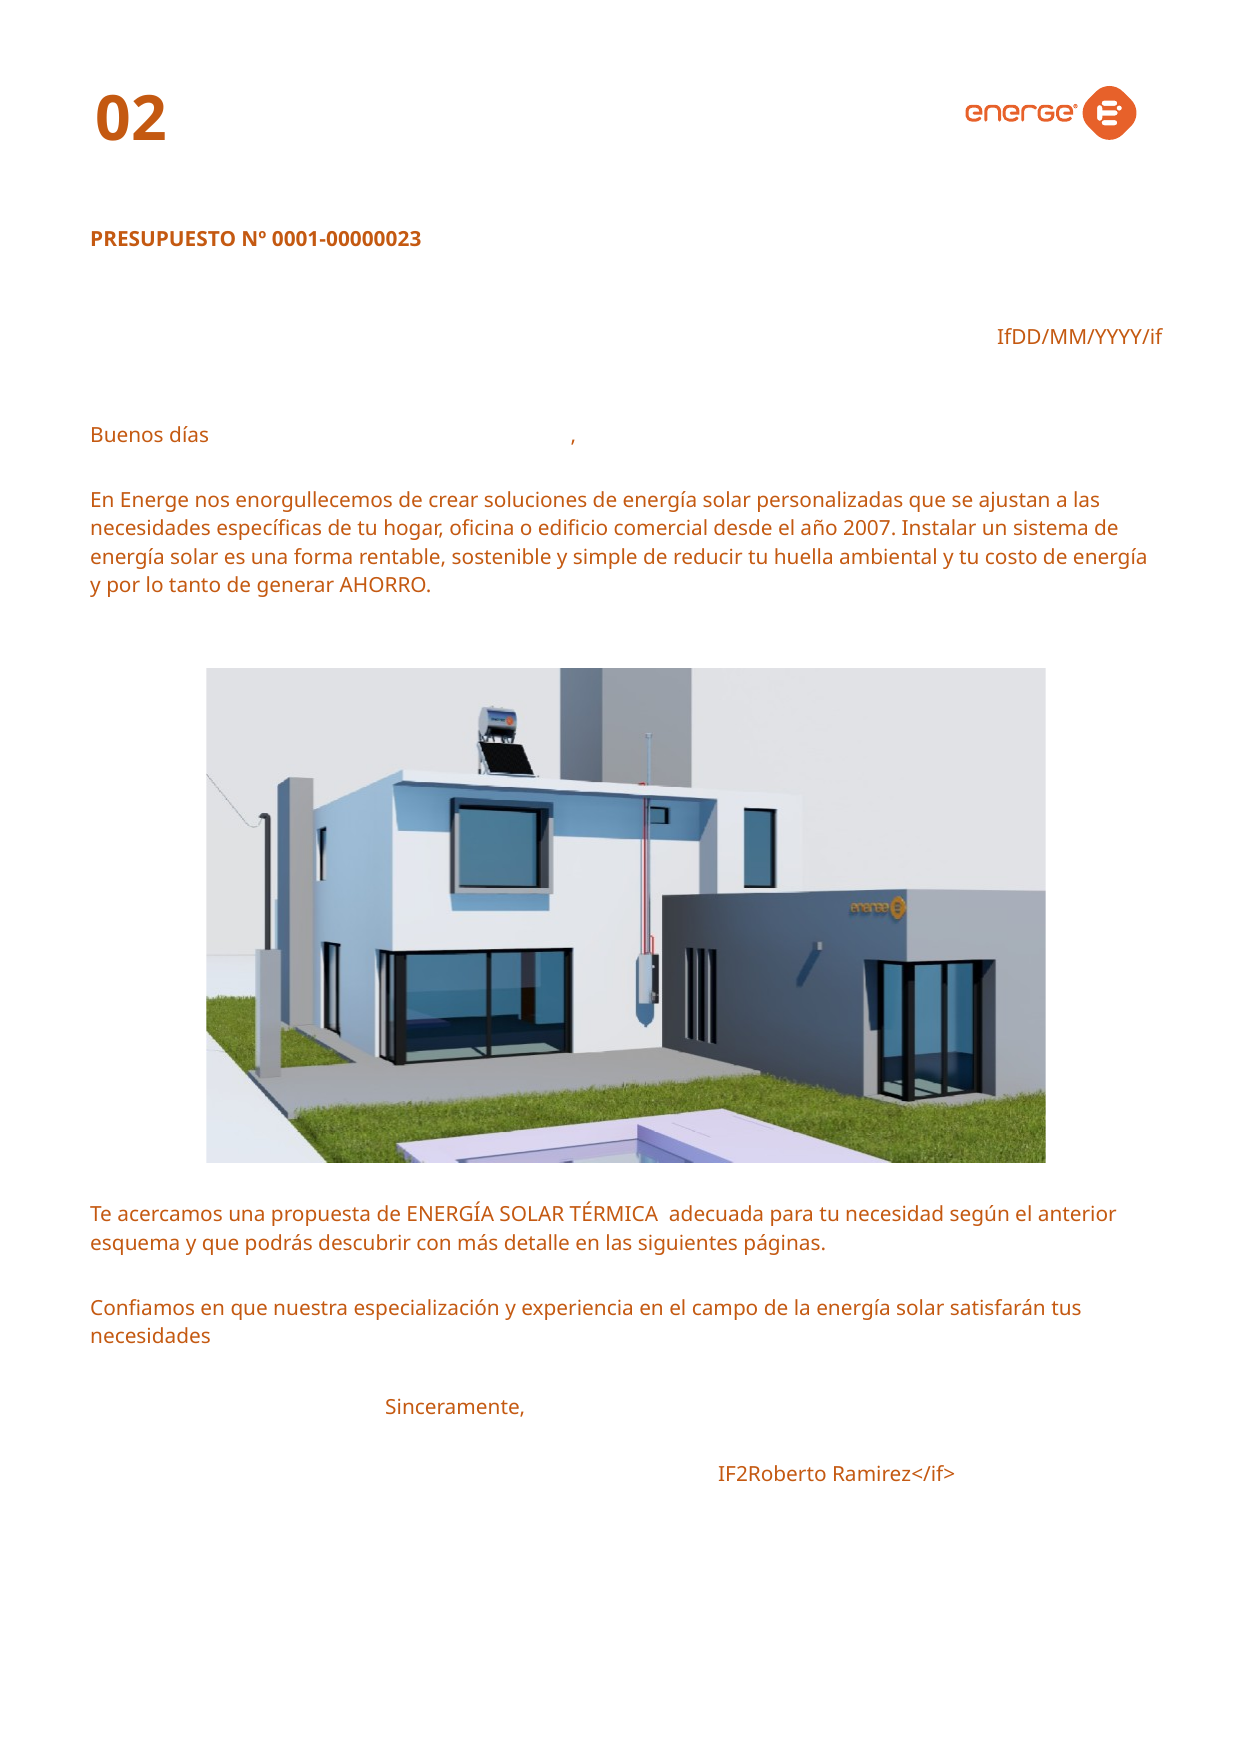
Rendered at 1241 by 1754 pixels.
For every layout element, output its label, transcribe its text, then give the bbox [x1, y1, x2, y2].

text En Energe nos enorgullecemos de crear soluciones de energía solar personalizadas que se ajustan a las necesidades específicas de tu hogar, oficina o edificio comercial desde el año 2007. Instalar un sistema de energía solar es una forma rentable, sostenible y simple de reducir tu huella ambiental y tu costo de energía y por lo tanto de generar AHORRO. [90, 485, 1162, 599]
picture [206, 668, 1046, 1163]
text PRESUPUESTO Nº 0001-00000023 [90, 224, 1162, 253]
text IfDD/MM/YYYY/if [90, 322, 1162, 350]
text Confiamos en que nuestra especialización y experiencia en el campo de la energía solar satisfarán tus necesidades [90, 1293, 1162, 1350]
text Sinceramente, [385, 1392, 1162, 1421]
text Buenos días <o.partner_id.commercial_partner_id.name>, [90, 420, 1162, 448]
text IF2Roberto Ramirez</if> [90, 1457, 1162, 1487]
text Te acercamos una propuesta de ENERGÍA SOLAR TÉRMICA adecuada para tu necesidad según el anterior esquema y que podrás descubrir con más detalle en las siguientes páginas. [90, 1199, 1162, 1256]
